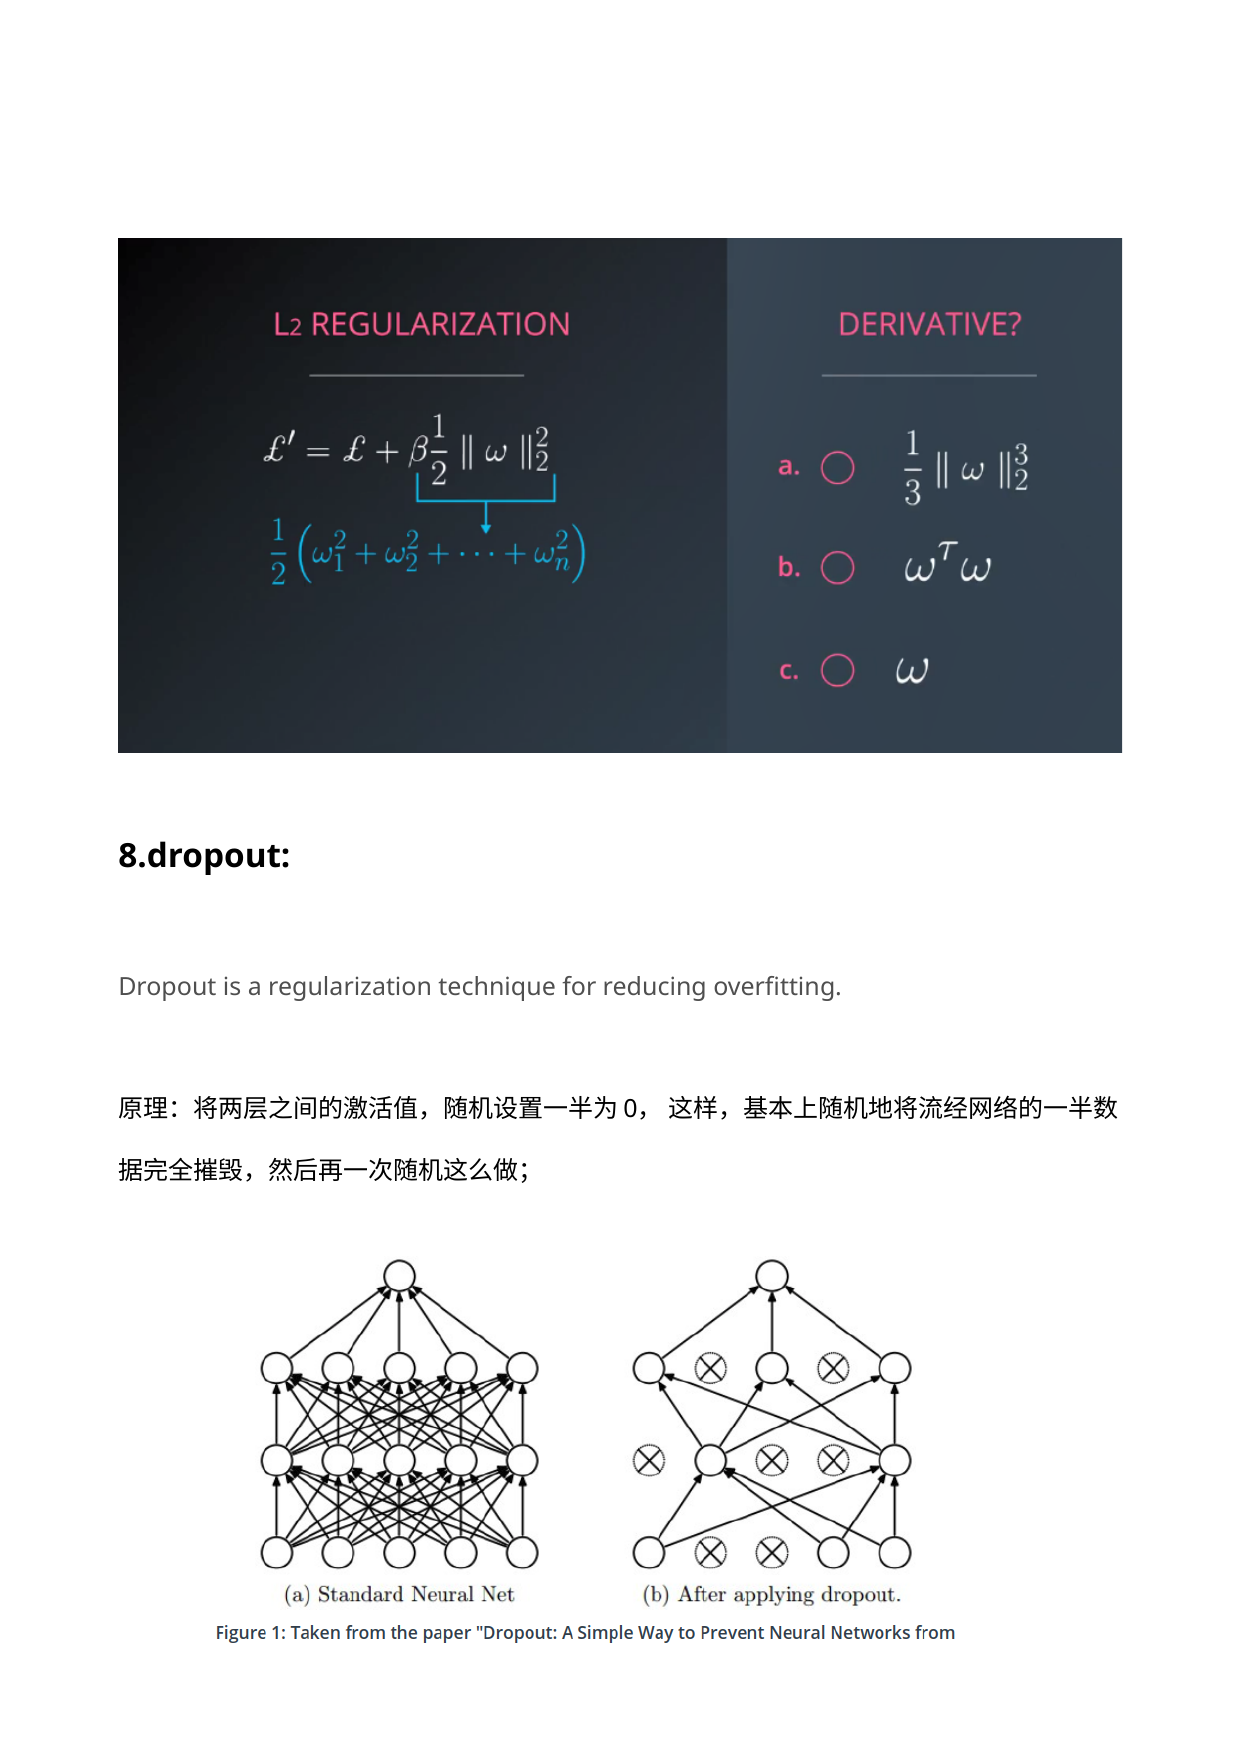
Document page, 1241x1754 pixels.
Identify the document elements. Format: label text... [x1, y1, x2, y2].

text Dropout is a regularization technique for reducing overfitting. [118, 968, 1122, 1002]
text 原理：将两层之间的激活值，随机设置一半为0， 这样，基本上随机地将流经网络的一半数据完全摧毁，然后再一次随机这么做； [118, 1088, 1122, 1186]
subtitle 8.dropout: [118, 831, 1122, 877]
